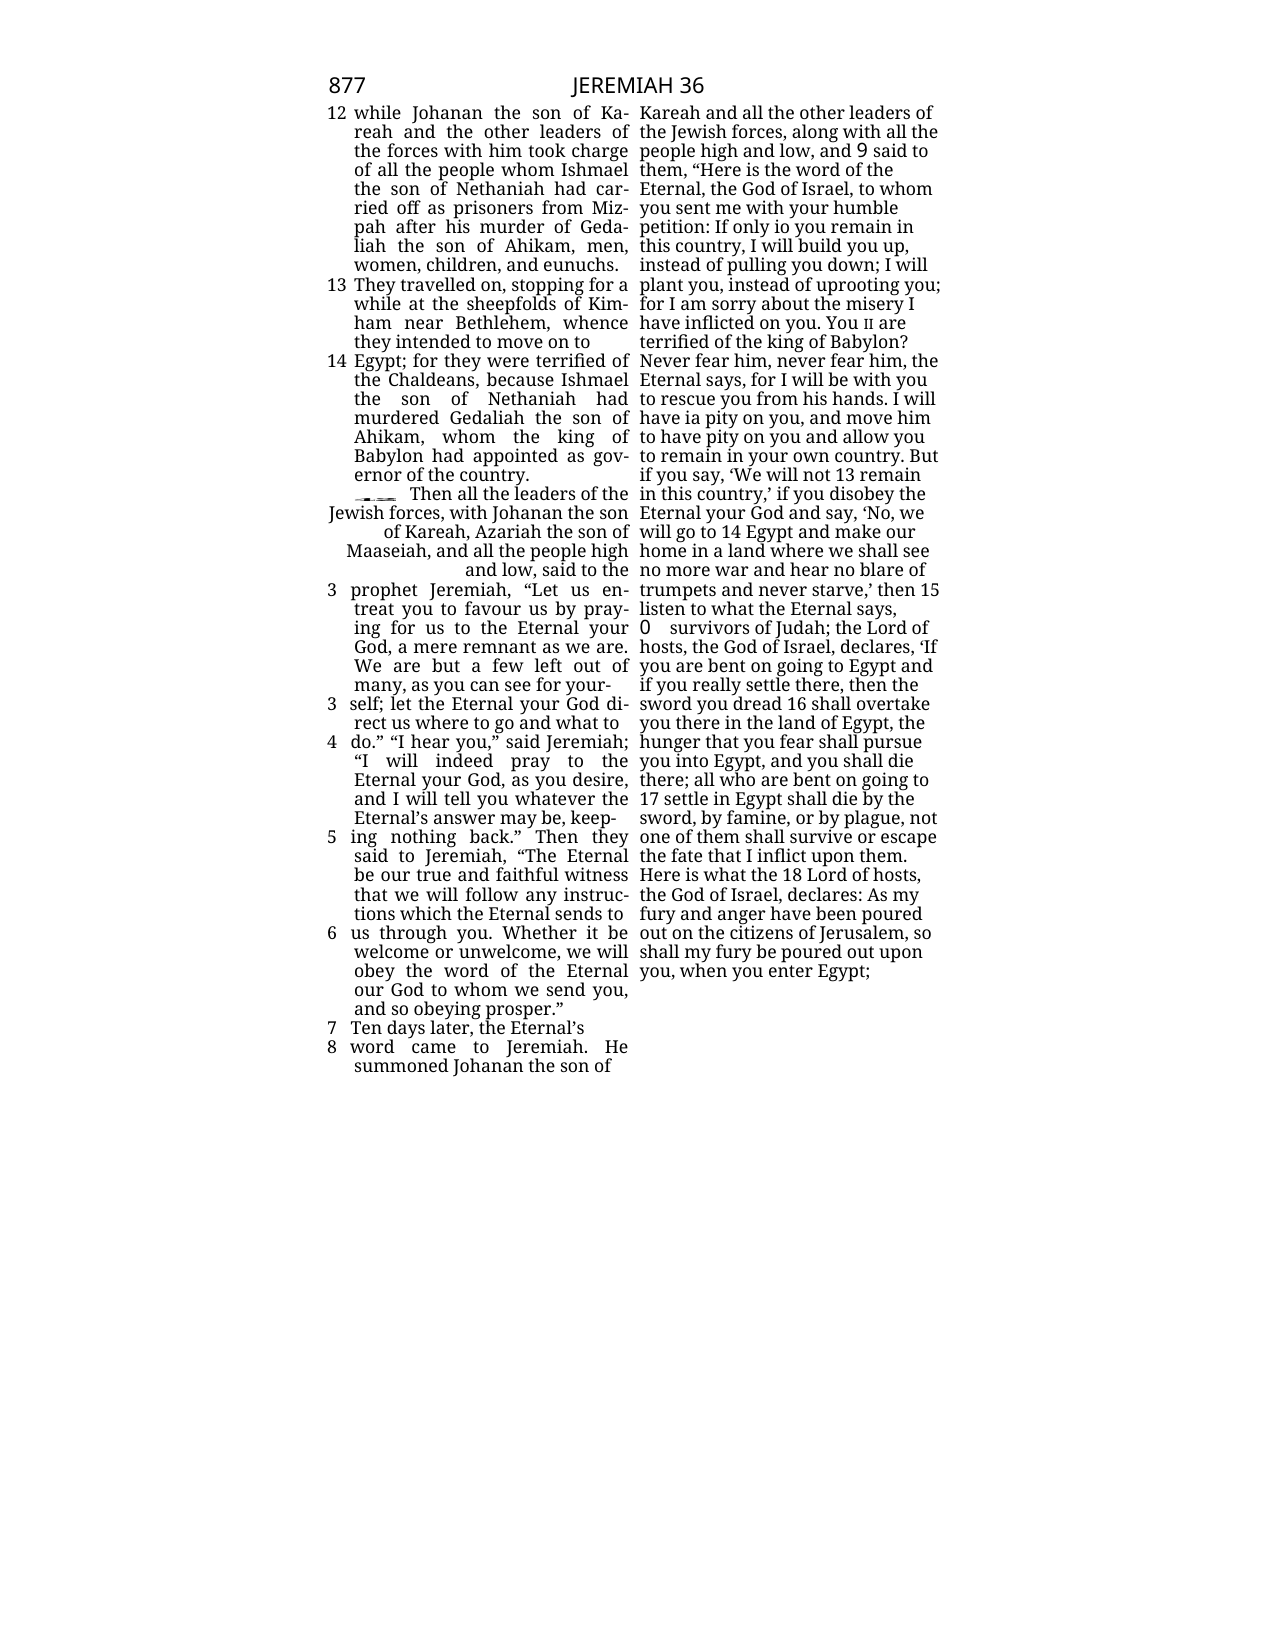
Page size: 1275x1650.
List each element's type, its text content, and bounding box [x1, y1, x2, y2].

list Egypt; for they were terrified of the Chaldeans, because Ish­mael the son of Nethaniah had murdered Gedaliah the son of Ahikam, whom the king of Babylon had appointed as gov­ernor of the country. [327, 352, 629, 485]
list ing nothing back.” Then they said to Jeremiah, “The Eternal be our true and faithful witness that we will follow any instruc­tions which the Eternal sends to [327, 828, 629, 924]
list Ten days later, the Eternal’s [327, 1019, 629, 1038]
list They travelled on, stopping for a while at the sheepfolds of Kim- ham near Bethlehem, whence they intended to move on to [327, 276, 629, 352]
text Kareah and all the other leaders of the Jewish forces, along with all the people high and low, and 9 said to them, “Here is the word of the Eternal, the God of Is­rael, to whom you sent me with your humble petition: If only io you remain in this country, I will build you up, instead of pulling you down; I will plant you, instead of uprooting you; for I am sorry about the misery I have inflicted on you. You ii are terrified of the king of Baby­lon? Never fear him, never fear him, the Eternal says, for I will be with you to rescue you from his hands. I will have ia pity on you, and move him to have pity on you and allow you to remain in your own country. But if you say, ‘We will not 13 remain in this country,’ if you disobey the Eternal your God and say, ‘No, we will go to 14 Egypt and make our home in a land where we shall see no more war and hear no blare of trum­pets and never starve,’ then 15 listen to what the Eternal says, [639, 104, 941, 619]
list word came to Jeremiah. He summoned Johanan the son of [327, 1038, 629, 1076]
list self; let the Eternal your God di­rect us where to go and what to [327, 695, 629, 733]
list survivors of Judah; the Lord of hosts, the God of Israel, de­clares, ‘If you are bent on going to Egypt and if you really settle there, then the sword you dread 16 shall overtake you there in the land of Egypt, the hunger that you fear shall pursue you into Egypt, and you shall die there; all who are bent on going to 17 settle in Egypt shall die by the sword, by famine, or by plague, not one of them shall survive or escape the fate that I inflict upon them. Here is what the 18 Lord of hosts, the God of Israel, declares: As my fury and anger have been poured out on the citizens of Jerusalem, so shall my fury be poured out upon you, when you enter Egypt; [639, 619, 941, 981]
list us through you. Whether it be welcome or unwelcome, we will obey the word of the Eternal our God to whom we send you, and so obeying prosper.” [327, 924, 629, 1019]
list prophet Jeremiah, “Let us en­treat you to favour us by pray­ing for us to the Eternal your God, a mere remnant as we are. We are but a few left out of many, as you can see for your- [327, 581, 629, 695]
list while Johanan the son of Ka­reah and the other leaders of the forces with him took charge of all the people whom Ishmael the son of Nethaniah had car­ried off as prisoners from Miz- pah after his murder of Geda- liah the son of Ahikam, men, women, children, and eunuchs. [327, 104, 629, 276]
list do.” “I hear you,” said Jere­miah; “I will indeed pray to the Eternal your God, as you desire, and I will tell you whatever the Eternal’s answer may be, keep- [327, 733, 629, 828]
text Then all the leaders of the Jewish forces, with Joha­nan the son of Kareah, Azariah the son of Maaseiah, and all the people high and low, said to the [327, 485, 629, 581]
